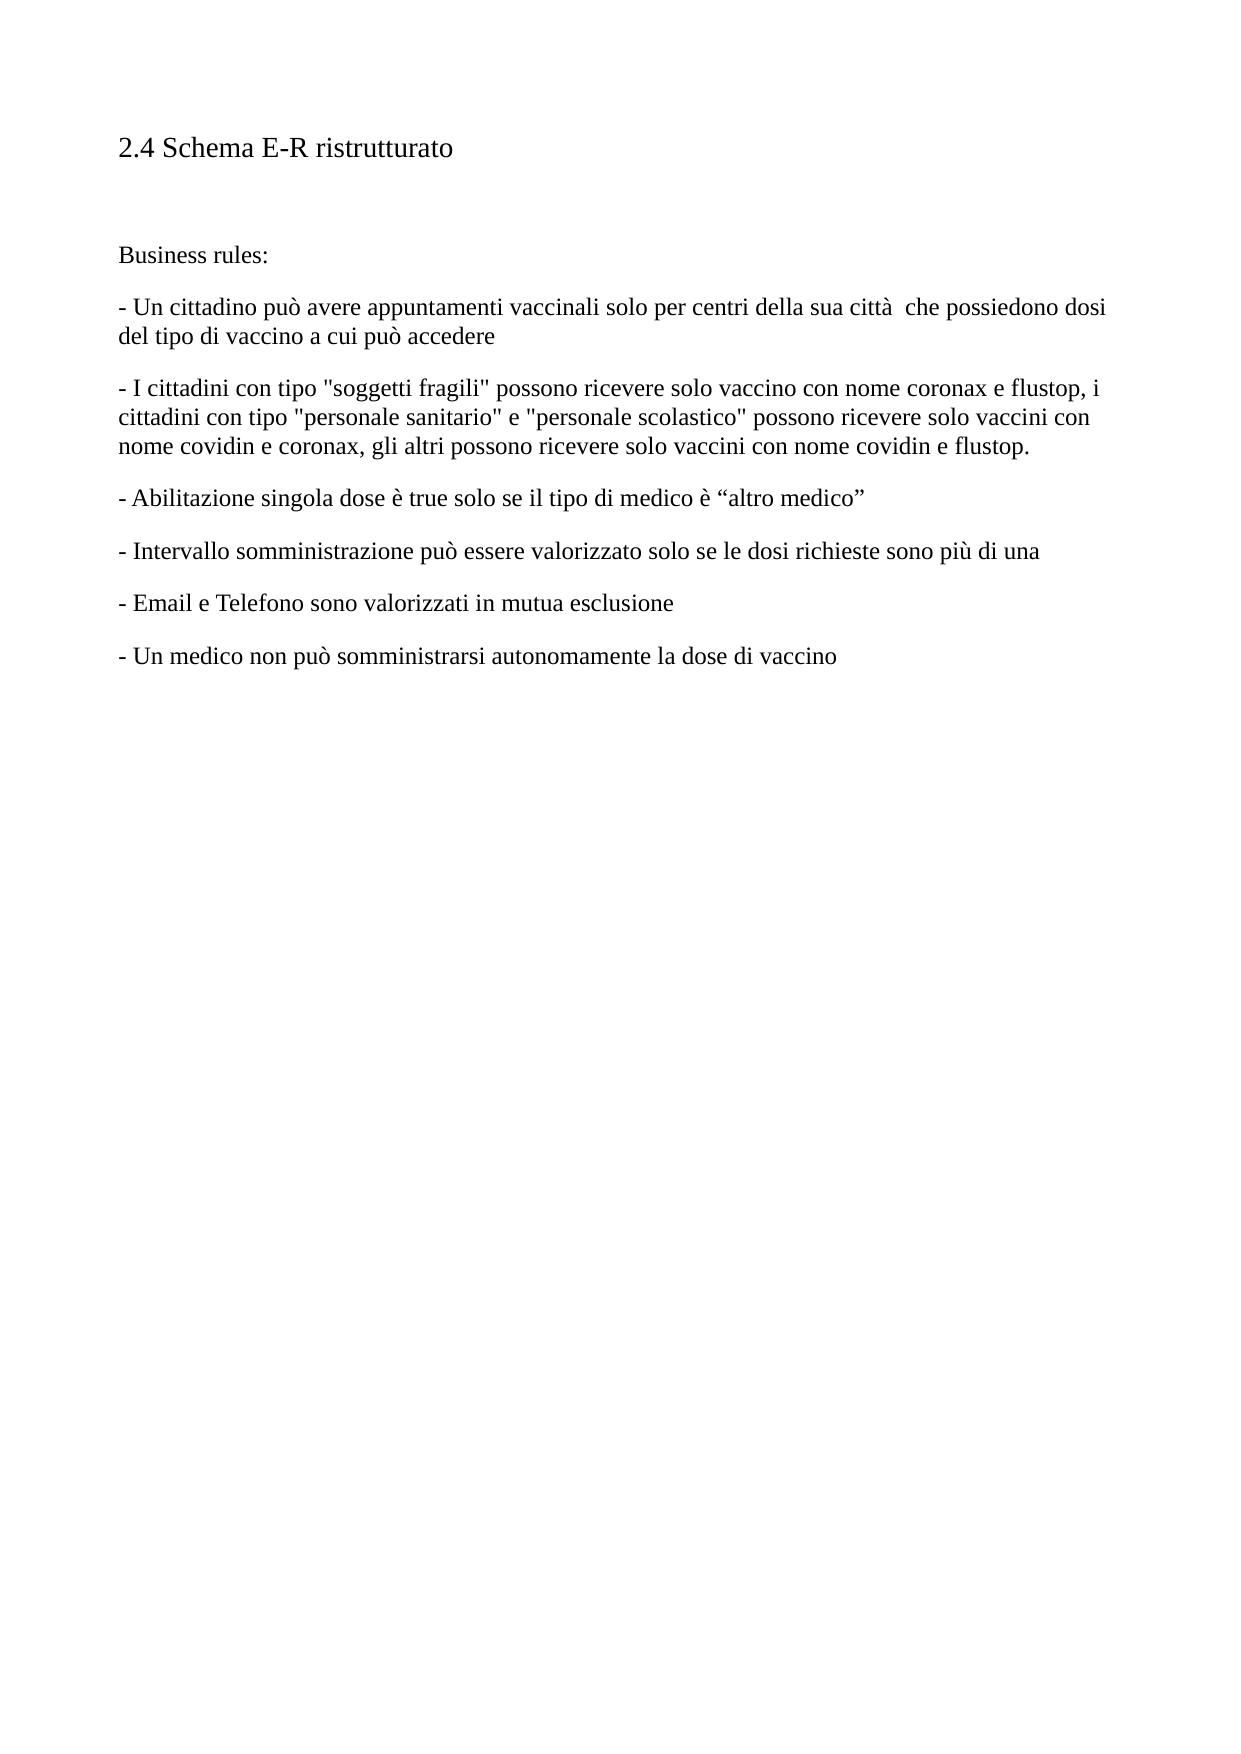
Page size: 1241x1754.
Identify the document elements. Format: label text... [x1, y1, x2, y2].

text - Un medico non può somministrarsi autonomamente la dose di vaccino [118, 641, 1122, 670]
text - I cittadini con tipo "soggetti fragili" possono ricevere solo vaccino con nome coronax e flustop, i cittadini con tipo "personale sanitario" e "personale scolastico" possono ricevere solo vaccini con nome covidin e coronax, gli altri possono ricevere solo vaccini con nome covidin e flustop. [118, 373, 1122, 460]
text - Intervallo somministrazione può essere valorizzato solo se le dosi richieste sono più di una [118, 536, 1122, 565]
text - Un cittadino può avere appuntamenti vaccinali solo per centri della sua città che possiedono dosi del tipo di vaccino a cui può accedere [118, 292, 1122, 350]
text - Abilitazione singola dose è true solo se il tipo di medico è “altro medico” [118, 483, 1122, 512]
text 2.4 Schema E-R ristrutturato [118, 130, 1122, 163]
text Business rules: [118, 240, 1122, 268]
text - Email e Telefono sono valorizzati in mutua esclusione [118, 588, 1122, 617]
